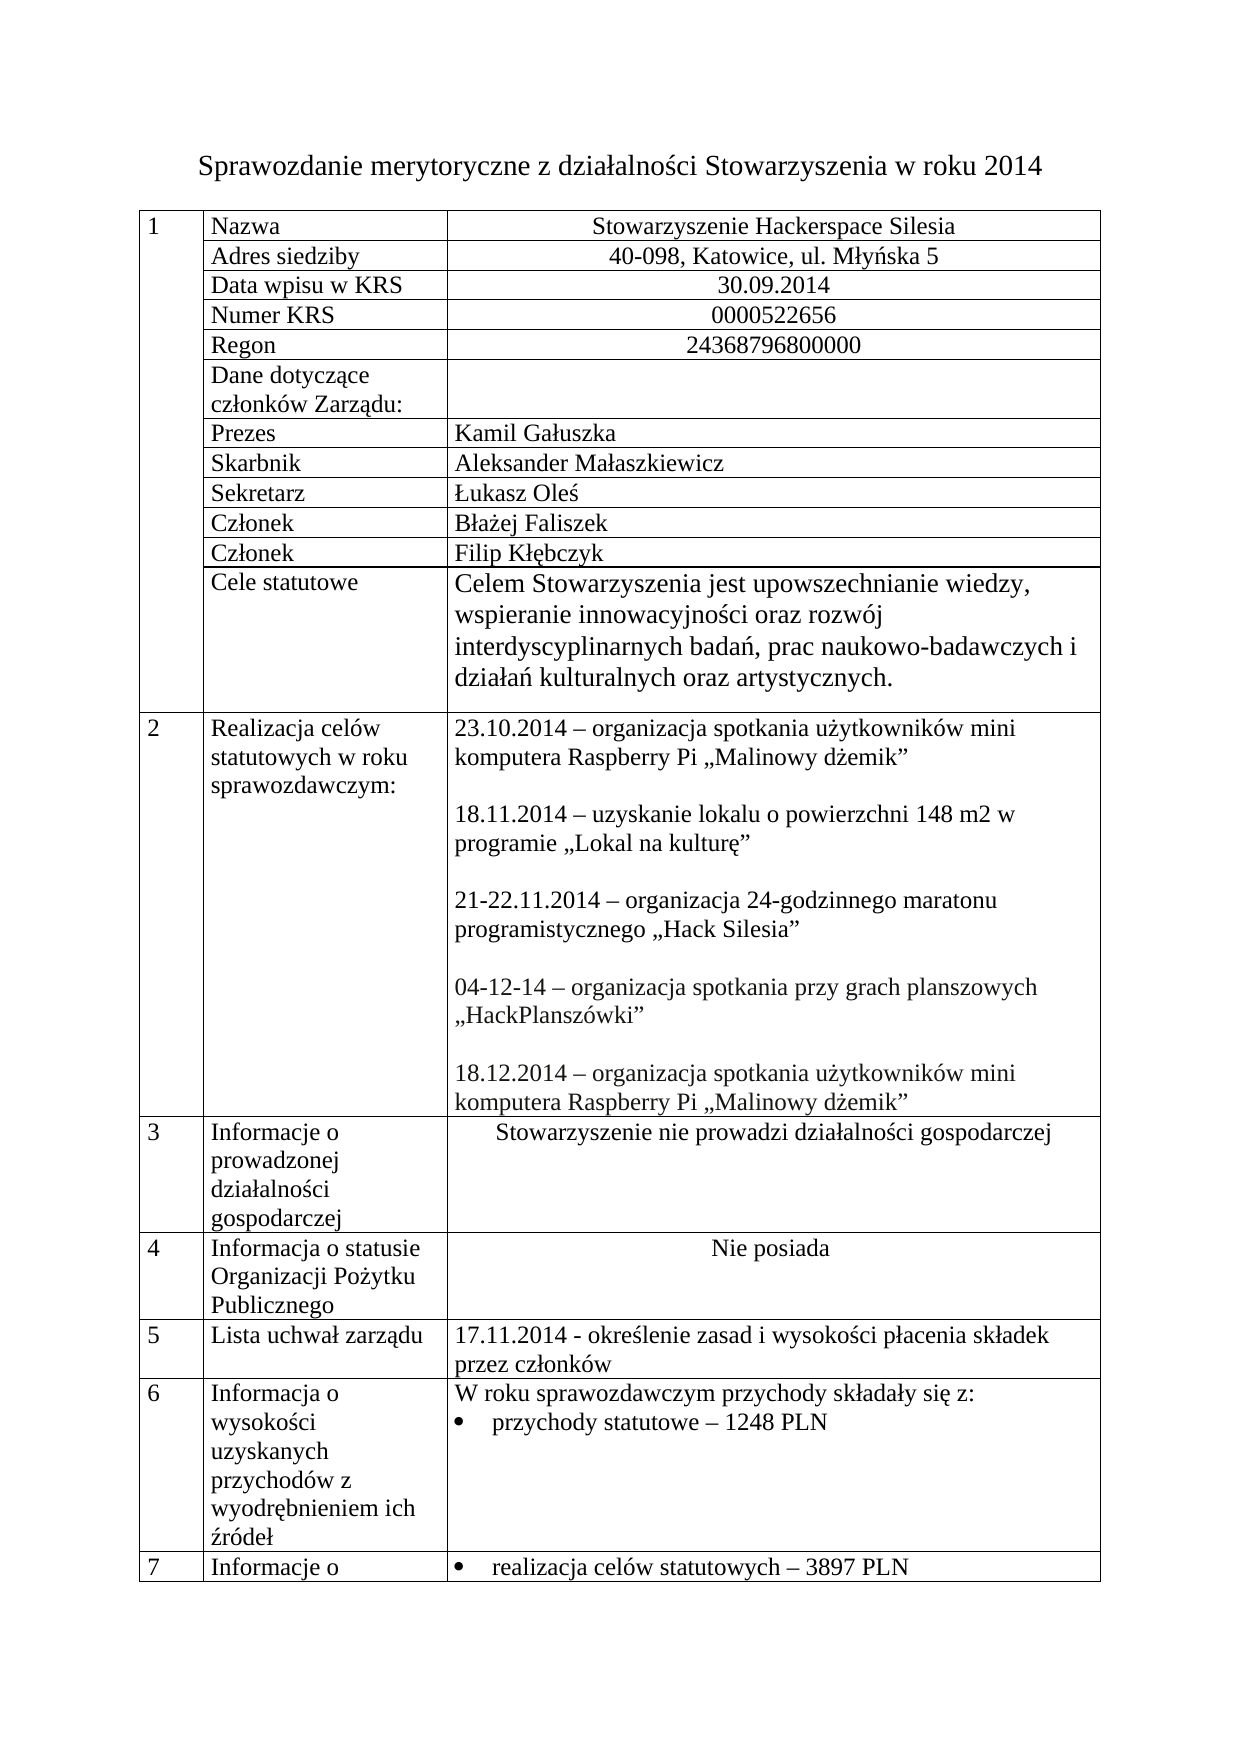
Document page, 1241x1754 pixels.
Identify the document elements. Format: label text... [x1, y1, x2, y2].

table_header Nazwa [204, 211, 447, 240]
table_cell Skarbnik [204, 448, 447, 477]
table_cell Informacja o wysokości uzyskanych przychodów z wyodrębnieniem ich źródeł [204, 1379, 447, 1551]
table_cell W roku sprawozdawczym przychody składały się z: przychody statutowe – 1248 PLN [448, 1379, 1100, 1551]
table_cell Dane dotyczące członków Zarządu: [204, 360, 447, 417]
table_cell Kamil Gałuszka [448, 419, 1100, 447]
table_cell Błażej Faliszek [448, 508, 1100, 537]
table_cell Filip Kłębczyk [448, 538, 1100, 566]
table_cell Realizacja celów statutowych w roku sprawozdawczym: [204, 713, 447, 1116]
table_cell Informacje o prowadzonej działalności gospodarczej [204, 1117, 447, 1232]
table_cell 2 [140, 713, 203, 1116]
table_cell [448, 360, 1100, 417]
table_header 1 [140, 211, 203, 712]
table_cell Sekretarz [204, 478, 447, 507]
table_cell Regon [204, 330, 447, 359]
table_cell 23.10.2014 – organizacja spotkania użytkowników mini komputera Raspberry Pi „Malinowy dżemik” 18.11.2014 – uzyskanie lokalu o powierzchni 148 m2 w programie „Lokal na kulturę” 21-22.11.2014 – organizacja 24-godzinnego maratonu programistycznego „Hack Silesia” 04-12-14 – organizacja spotkania przy grach planszowych „HackPlanszówki” 18.12.2014 – organizacja spotkania użytkowników mini komputera Raspberry Pi „Malinowy dżemik” [448, 713, 1100, 1116]
table_cell 17.11.2014 - określenie zasad i wysokości płacenia składek przez członków [448, 1320, 1100, 1377]
table_cell Stowarzyszenie nie prowadzi działalności gospodarczej [448, 1117, 1100, 1232]
table_cell realizacja celów statutowych – 3897 PLN administracja – 0 PLN pozostałe koszty – 0 PLN [448, 1552, 1100, 1581]
table_cell Nie posiada [448, 1233, 1100, 1319]
table_cell Aleksander Małaszkiewicz [448, 448, 1100, 477]
table_cell Celem Stowarzyszenia jest upowszechnianie wiedzy, wspieranie innowacyjności oraz rozwój interdyscyplinarnych badań, prac naukowo-badawczych i działań kulturalnych oraz artystycznych. [448, 568, 1100, 712]
table_header Stowarzyszenie Hackerspace Silesia [448, 211, 1100, 240]
table_cell Lista uchwał zarządu [204, 1320, 447, 1377]
subtitle Sprawozdanie merytoryczne z działalności Stowarzyszenia w roku 2014 [148, 148, 1093, 181]
table_cell Numer KRS [204, 300, 447, 329]
table_cell 24368796800000 [448, 330, 1100, 359]
table_cell Członek [204, 538, 447, 566]
table_cell 30.09.2014 [448, 271, 1100, 299]
table_cell Członek [204, 508, 447, 537]
table_cell 3 [140, 1117, 203, 1232]
table_cell Prezes [204, 419, 447, 447]
table_cell Informacja o statusie Organizacji Pożytku Publicznego [204, 1233, 447, 1319]
table_cell Łukasz Oleś [448, 478, 1100, 507]
table_cell Informacje o [204, 1552, 447, 1581]
table_cell 0000522656 [448, 300, 1100, 329]
table_cell Adres siedziby [204, 241, 447, 269]
table_cell 40-098, Katowice, ul. Młyńska 5 [448, 241, 1100, 269]
table_cell 5 [140, 1320, 203, 1377]
table_cell 7 [140, 1552, 203, 1581]
table_cell Data wpisu w KRS [204, 271, 447, 299]
table_cell Cele statutowe [204, 568, 447, 712]
table_cell 6 [140, 1379, 203, 1551]
table_cell 4 [140, 1233, 203, 1319]
